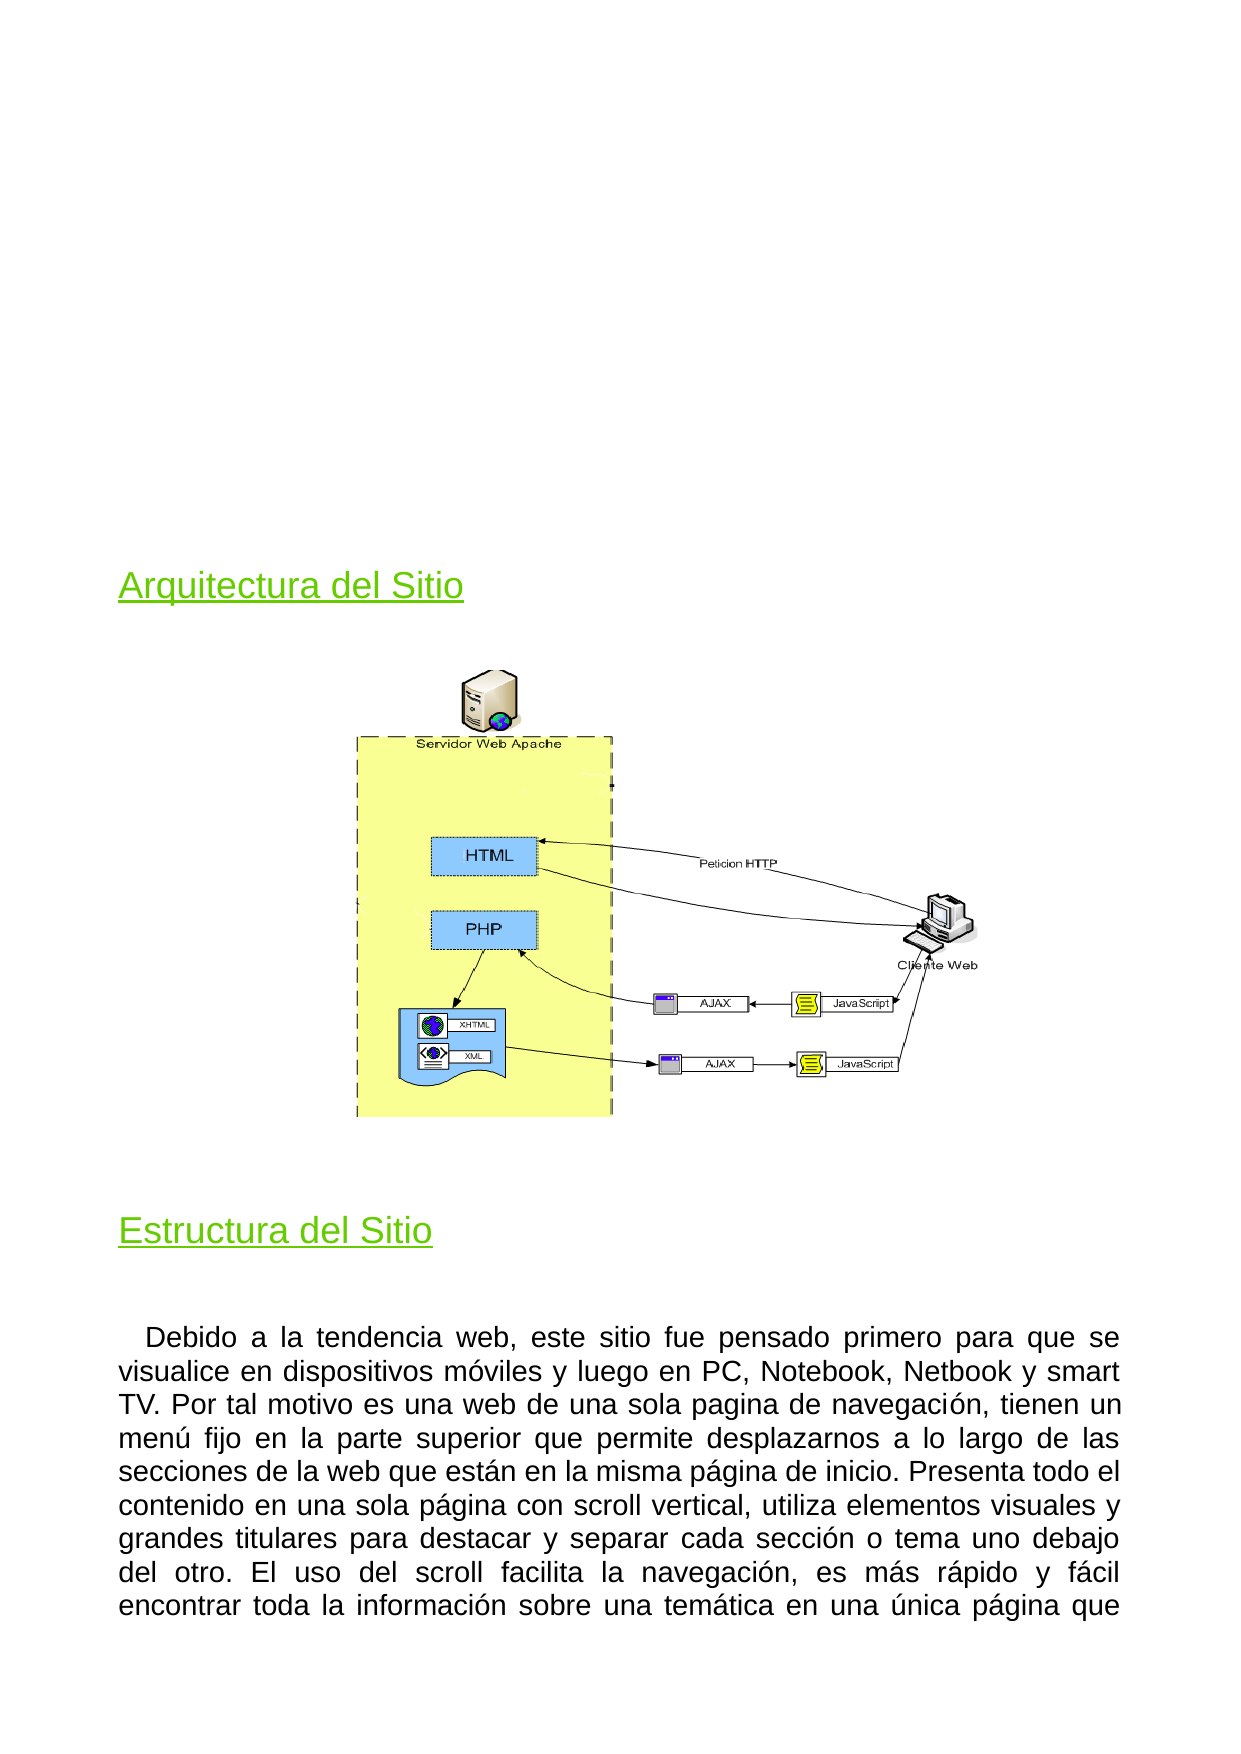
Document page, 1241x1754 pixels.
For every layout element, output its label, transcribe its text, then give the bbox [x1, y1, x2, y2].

text Debido a la tendencia web, este sitio fue pensado primero para que se visualice en dispositivos móviles y luego en PC, Notebook, Netbook y smart TV. Por tal motivo es una web de una sola pagina de navegación, tienen un menú fijo en la parte superior que permite desplazarnos a lo largo de las secciones de la web que están en la misma página de inicio. Presenta todo el contenido en una sola página con scroll vertical, utiliza elementos visuales y grandes titulares para destacar y separar cada sección o tema uno debajo del otro. El uso del scroll facilita la navegación, es más rápido y fácil encontrar toda la información sobre una temática en una única página que [118, 1320, 1122, 1622]
picture [246, 670, 978, 1117]
text Arquitectura del Sitio [118, 563, 1122, 606]
text Estructura del Sitio [118, 1209, 1122, 1252]
